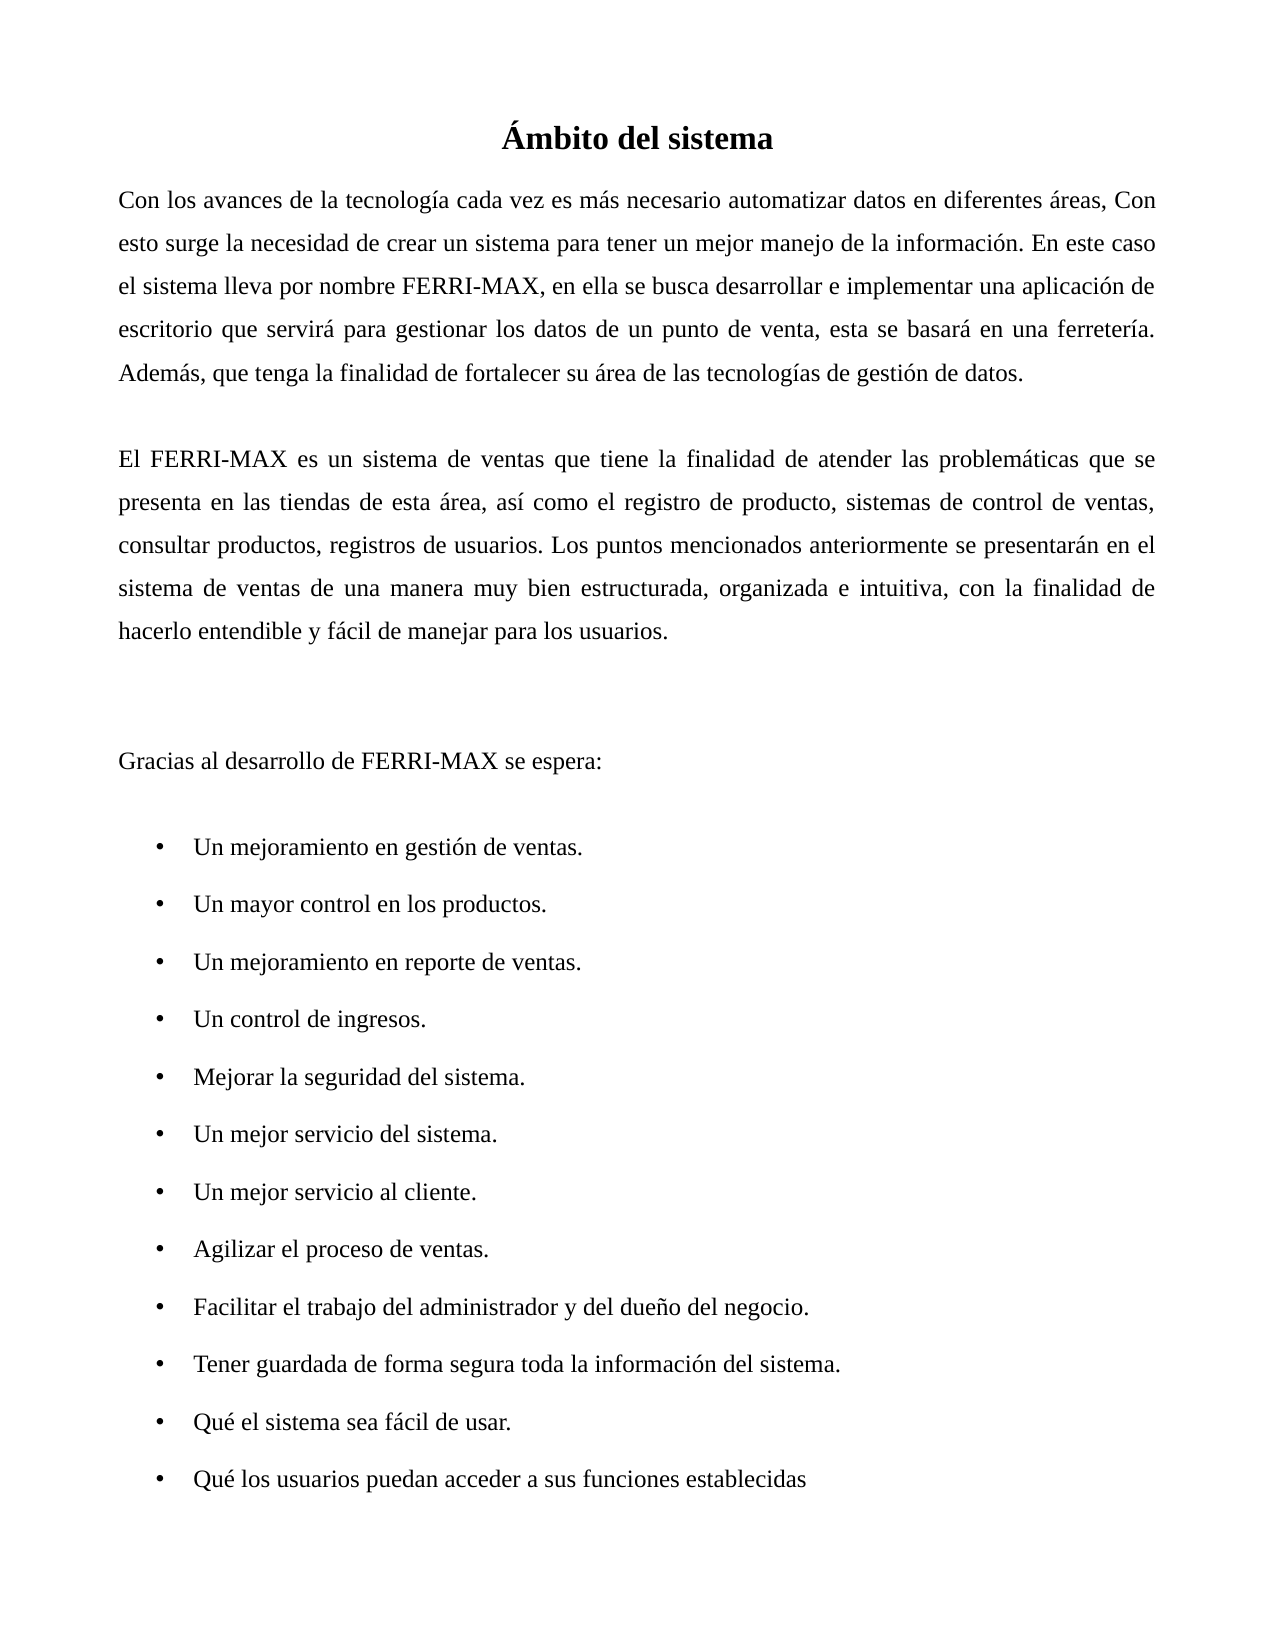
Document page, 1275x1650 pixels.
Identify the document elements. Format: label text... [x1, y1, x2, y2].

list Qué el sistema sea fácil de usar. [156, 1407, 1157, 1436]
text Ámbito del sistema [118, 118, 1157, 156]
list Mejorar la seguridad del sistema. [156, 1062, 1157, 1091]
list Un mejoramiento en gestión de ventas. [156, 832, 1157, 861]
list Un mejoramiento en reporte de ventas. [156, 947, 1157, 976]
text Con los avances de la tecnología cada vez es más necesario automatizar datos en diferentes áreas, Con esto surge la necesidad de crear un sistema para tener un mejor manejo de la información. En este caso el sistema lleva por nombre FERRI-MAX, en ella se busca desarrollar e implementar una aplicación de escritorio que servirá para gestionar los datos de un punto de venta, esta se basará en una ferretería. Además, que tenga la finalidad de fortalecer su área de las tecnologías de gestión de datos. [118, 185, 1157, 386]
text Gracias al desarrollo de FERRI-MAX se espera: [118, 746, 1157, 774]
list Un mayor control en los productos. [156, 889, 1157, 918]
text El FERRI-MAX es un sistema de ventas que tiene la finalidad de atender las problemáticas que se presenta en las tiendas de esta área, así como el registro de producto, sistemas de control de ventas, consultar productos, registros de usuarios. Los puntos mencionados anteriormente se presentarán en el sistema de ventas de una manera muy bien estructurada, organizada e intuitiva, con la finalidad de hacerlo entendible y fácil de manejar para los usuarios. [118, 444, 1157, 645]
list Qué los usuarios puedan acceder a sus funciones establecidas [156, 1464, 1157, 1493]
list Tener guardada de forma segura toda la información del sistema. [156, 1349, 1157, 1378]
list Facilitar el trabajo del administrador y del dueño del negocio. [156, 1292, 1157, 1321]
list Un mejor servicio del sistema. [156, 1119, 1157, 1148]
list Un control de ingresos. [156, 1004, 1157, 1033]
list Agilizar el proceso de ventas. [156, 1234, 1157, 1263]
list Un mejor servicio al cliente. [156, 1177, 1157, 1206]
